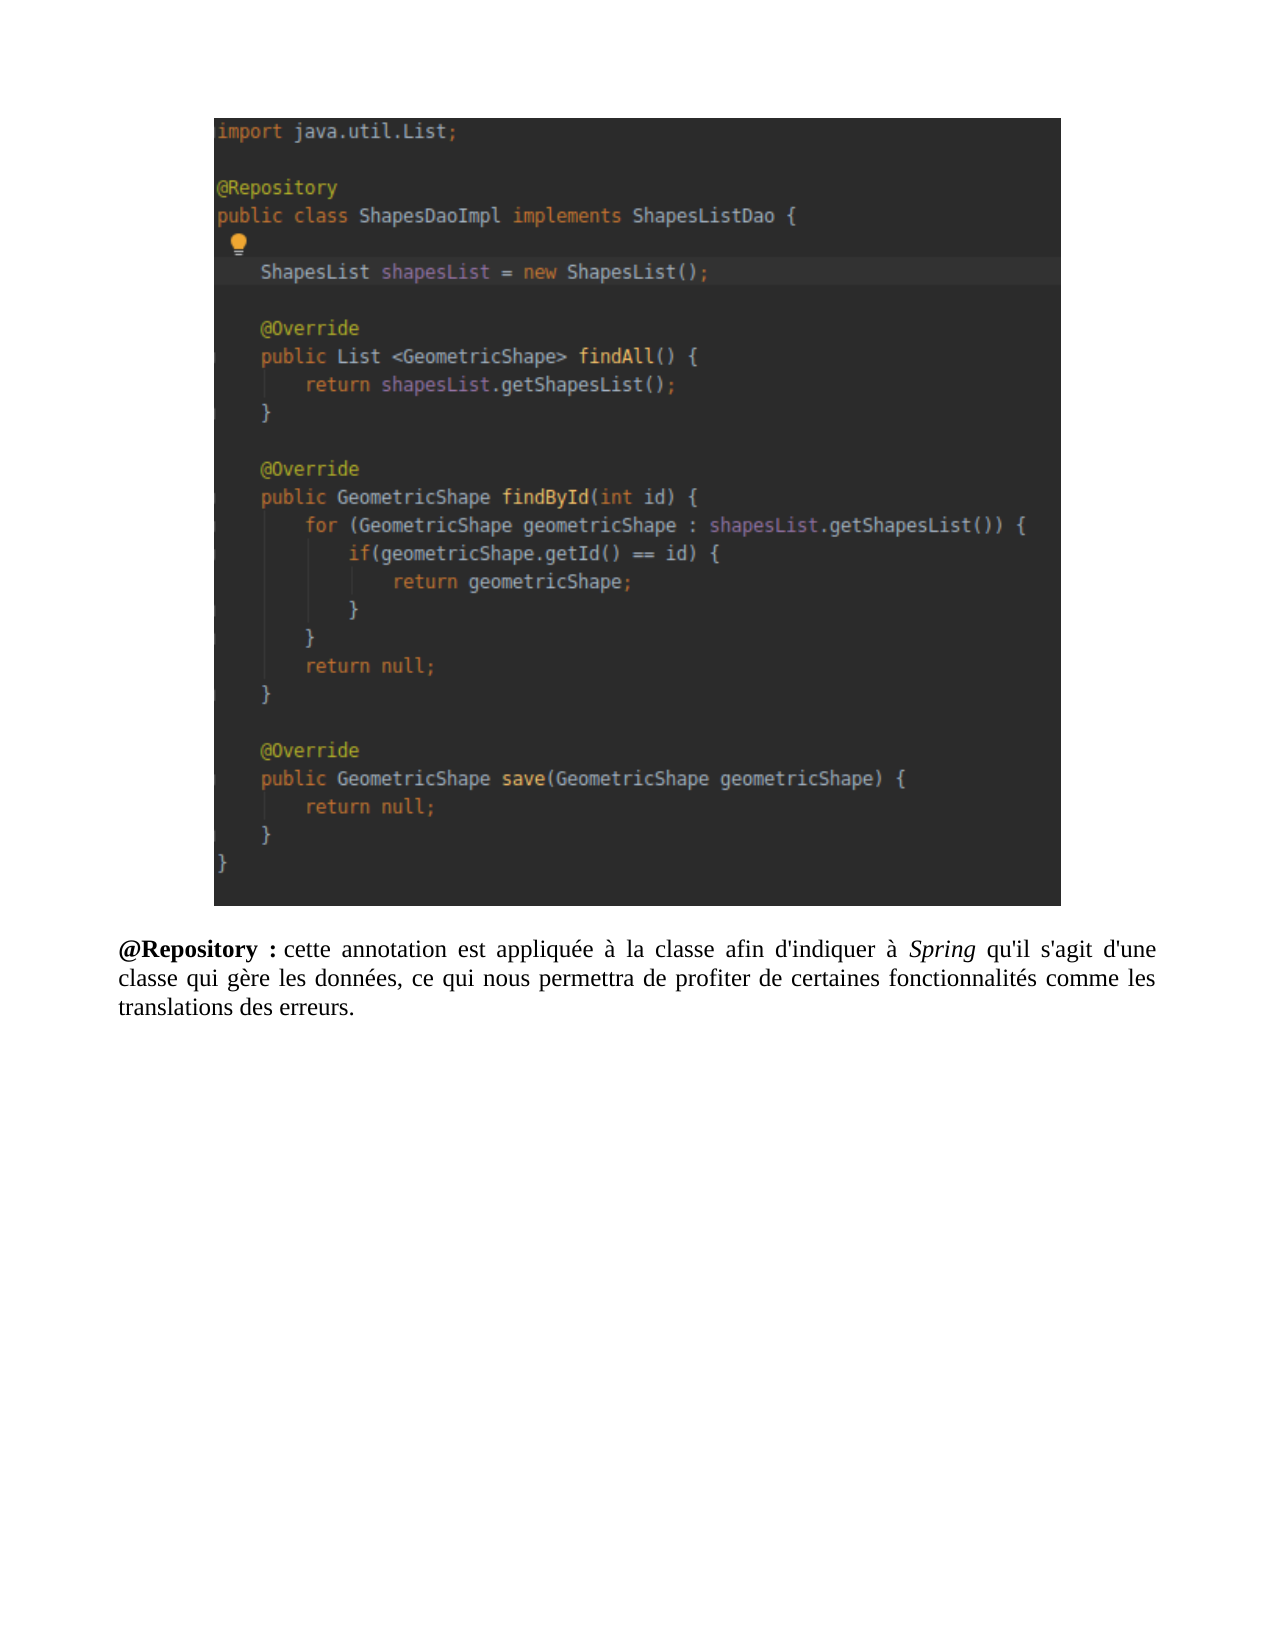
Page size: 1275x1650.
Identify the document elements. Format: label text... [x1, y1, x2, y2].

picture [214, 118, 1061, 906]
text @Repository : cette annotation est appliquée à la classe afin d'indiquer à Spring qu'il s'agit d'une classe qui gère les données, ce qui nous permettra de profiter de certaines fonctionnalités comme les translations des erreurs. [118, 934, 1157, 1021]
